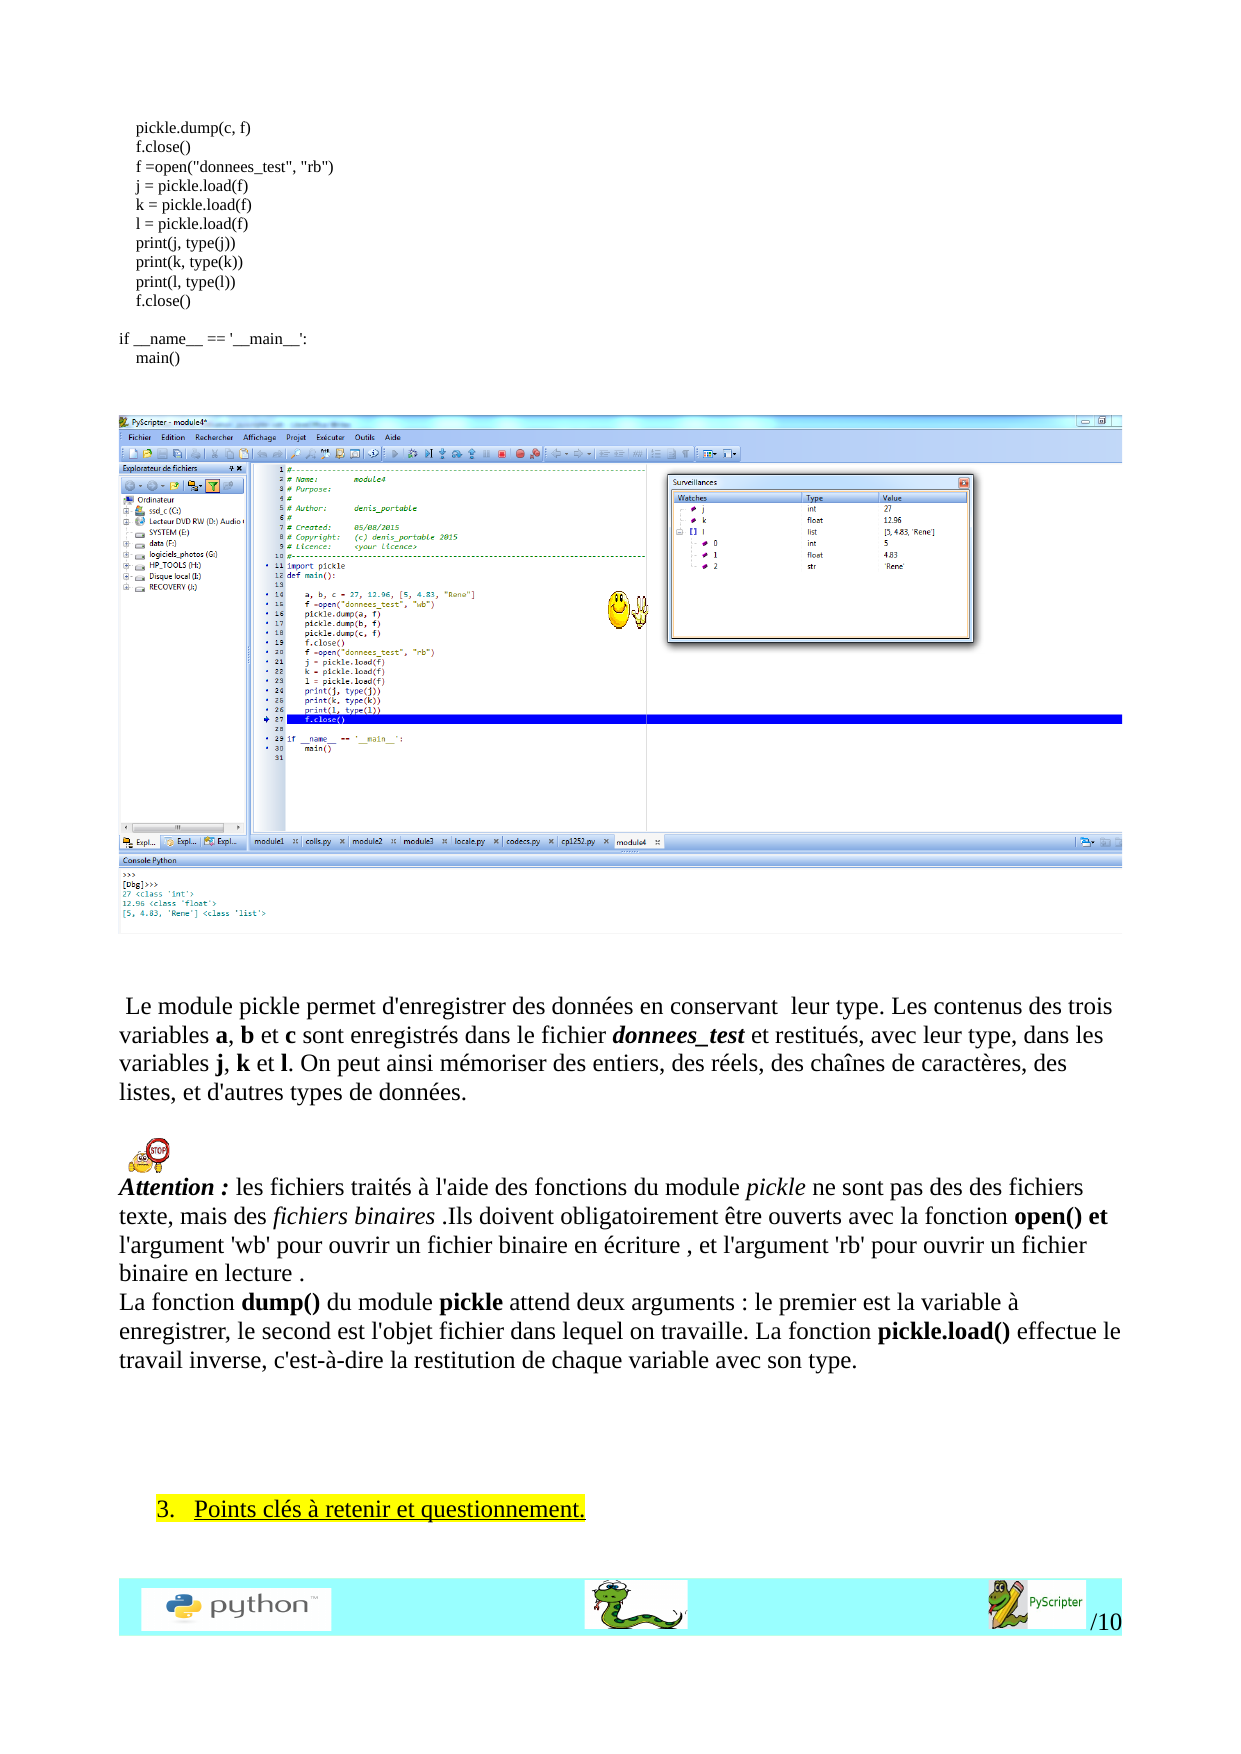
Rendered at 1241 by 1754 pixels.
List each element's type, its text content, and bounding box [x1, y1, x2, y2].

text Attention : les fichiers traités à l'aide des fonctions du module pickle ne sont pas des des fichiers texte, mais des fichiers binaires .Ils doivent obligatoirement être ouverts avec la fonction open() et l'argument 'wb' pour ouvrir un fichier binaire en écriture , et l'argument 'rb' pour ouvrir un fichier binaire en lecture . [119, 1135, 1122, 1287]
picture [118, 415, 1123, 934]
picture [584, 1580, 688, 1629]
text f.close() [119, 291, 1122, 310]
text 11-J - Gestion des exceptions : les instructions try [119, 1373, 1122, 1407]
text k = pickle.load(f) [119, 195, 1122, 214]
list Points clés à retenir et questionnement. [156, 1494, 1122, 1522]
text print(j, type(j)) [119, 233, 1122, 252]
text print(l, type(l)) [119, 271, 1122, 291]
text main() [119, 348, 1122, 367]
text print(k, type(k)) [119, 252, 1122, 271]
text pickle.dump(c, f) [119, 118, 1122, 137]
text f.close() [119, 137, 1122, 156]
text j = pickle.load(f) [119, 176, 1122, 195]
text l = pickle.load(f) [119, 214, 1122, 233]
text La fonction dump() du module pickle attend deux arguments : le premier est la variable à enregistrer, le second est l'objet fichier dans lequel on travaille. La fonction pickle.load() effectue le travail inverse, c'est-à-dire la restitution de chaque variable avec son type. [119, 1287, 1122, 1373]
text if __name__ == '__main__': [119, 329, 1122, 348]
text Le module pickle permet d'enregistrer des données en conservant leur type. Les contenus des trois variables a, b et c sont enregistrés dans le fichier donnees_test et restitués, avec leur type, dans les variables j, k et l. On peut ainsi mémoriser des entiers, des réels, des chaînes de caractères, des listes, et d'autres types de données. [119, 991, 1122, 1106]
picture [141, 1588, 332, 1631]
picture [128, 1135, 170, 1173]
picture [988, 1580, 1087, 1629]
text f =open("donnees_test", "rb") [119, 156, 1122, 176]
